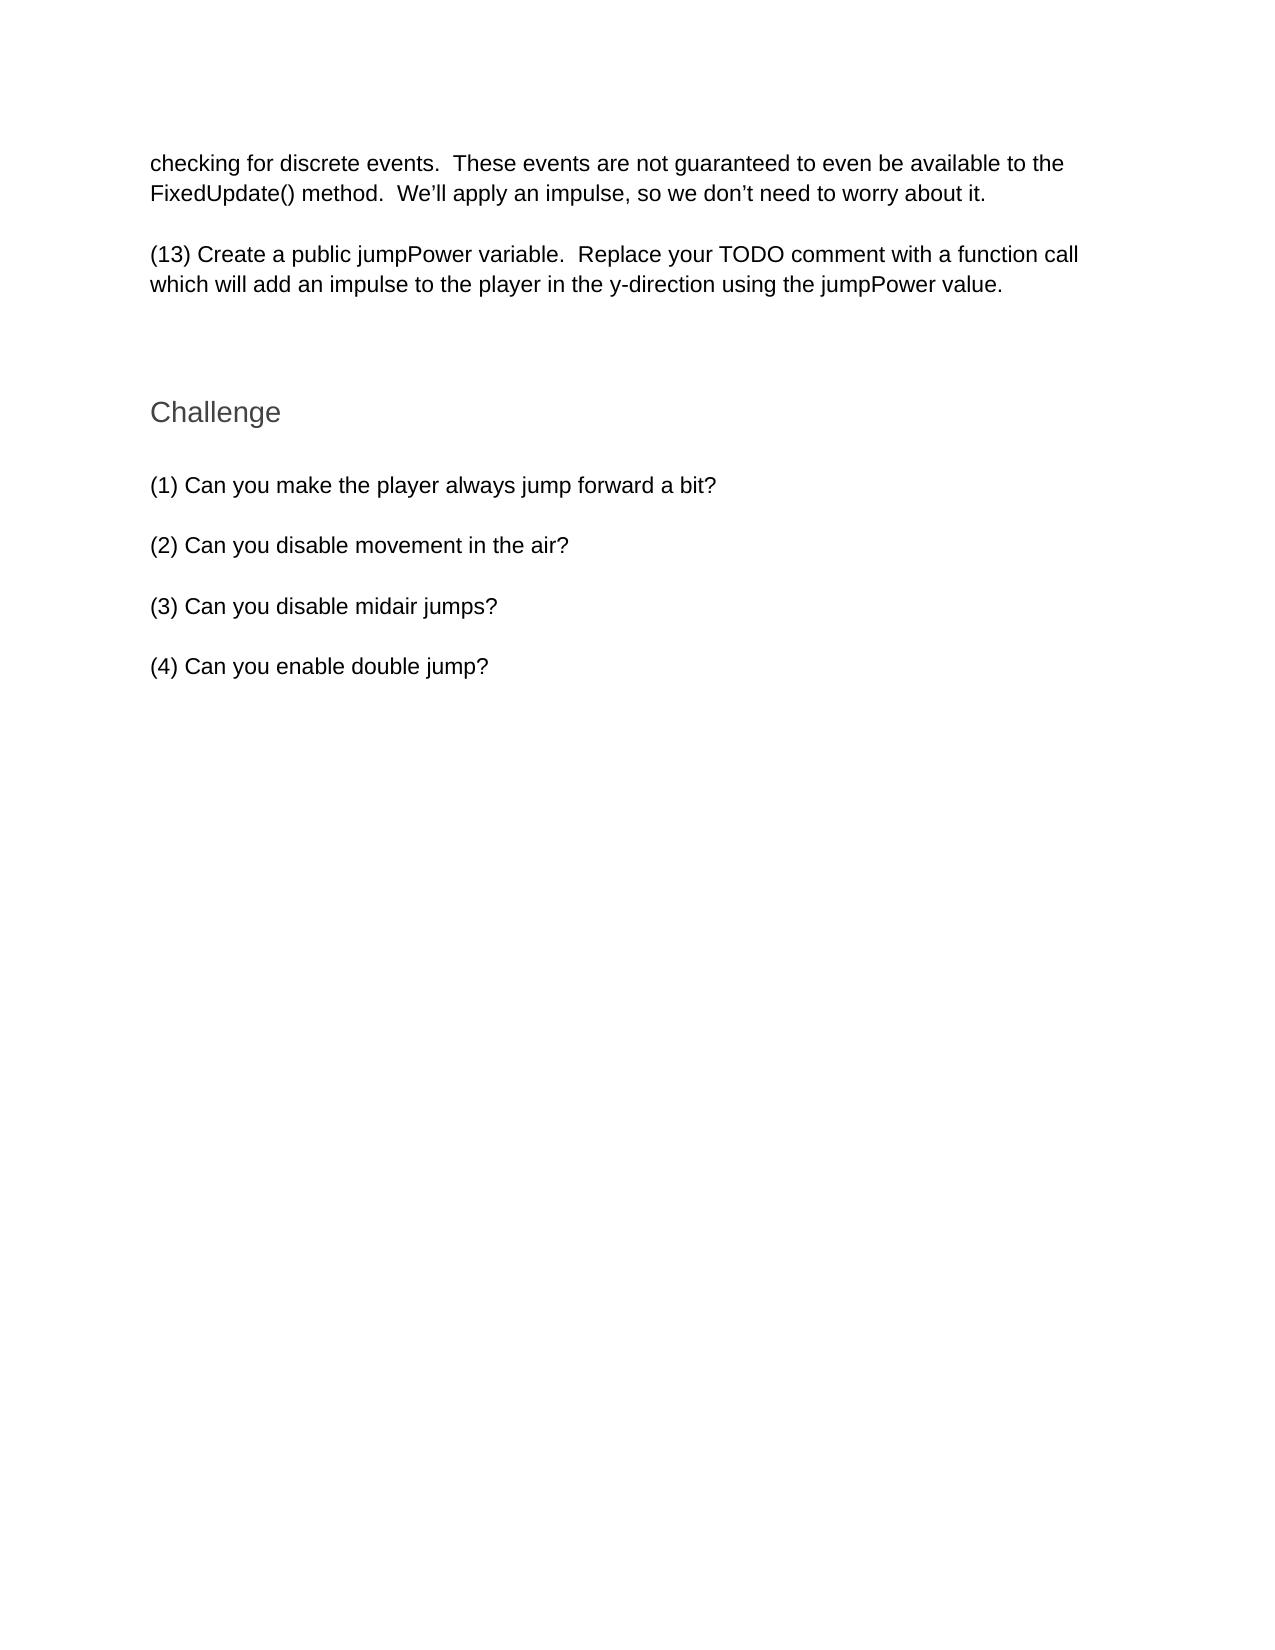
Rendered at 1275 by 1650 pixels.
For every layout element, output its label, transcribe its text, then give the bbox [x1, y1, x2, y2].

text checking for discrete events. These events are not guaranteed to even be available to the FixedUpdate() method. We’ll apply an impulse, so we don’t need to worry about it. [150, 150, 1125, 207]
text (4) Can you enable double jump? [150, 653, 1125, 679]
text (3) Can you disable midair jumps? [150, 593, 1125, 619]
subtitle Challenge [150, 395, 1125, 428]
text (13) Create a public jumpPower variable. Replace your TODO comment with a function call which will add an impulse to the player in the y-direction using the jumpPower value. [150, 241, 1125, 297]
text (1) Can you make the player always jump forward a bit? [150, 472, 1125, 498]
text (2) Can you disable movement in the air? [150, 532, 1125, 559]
